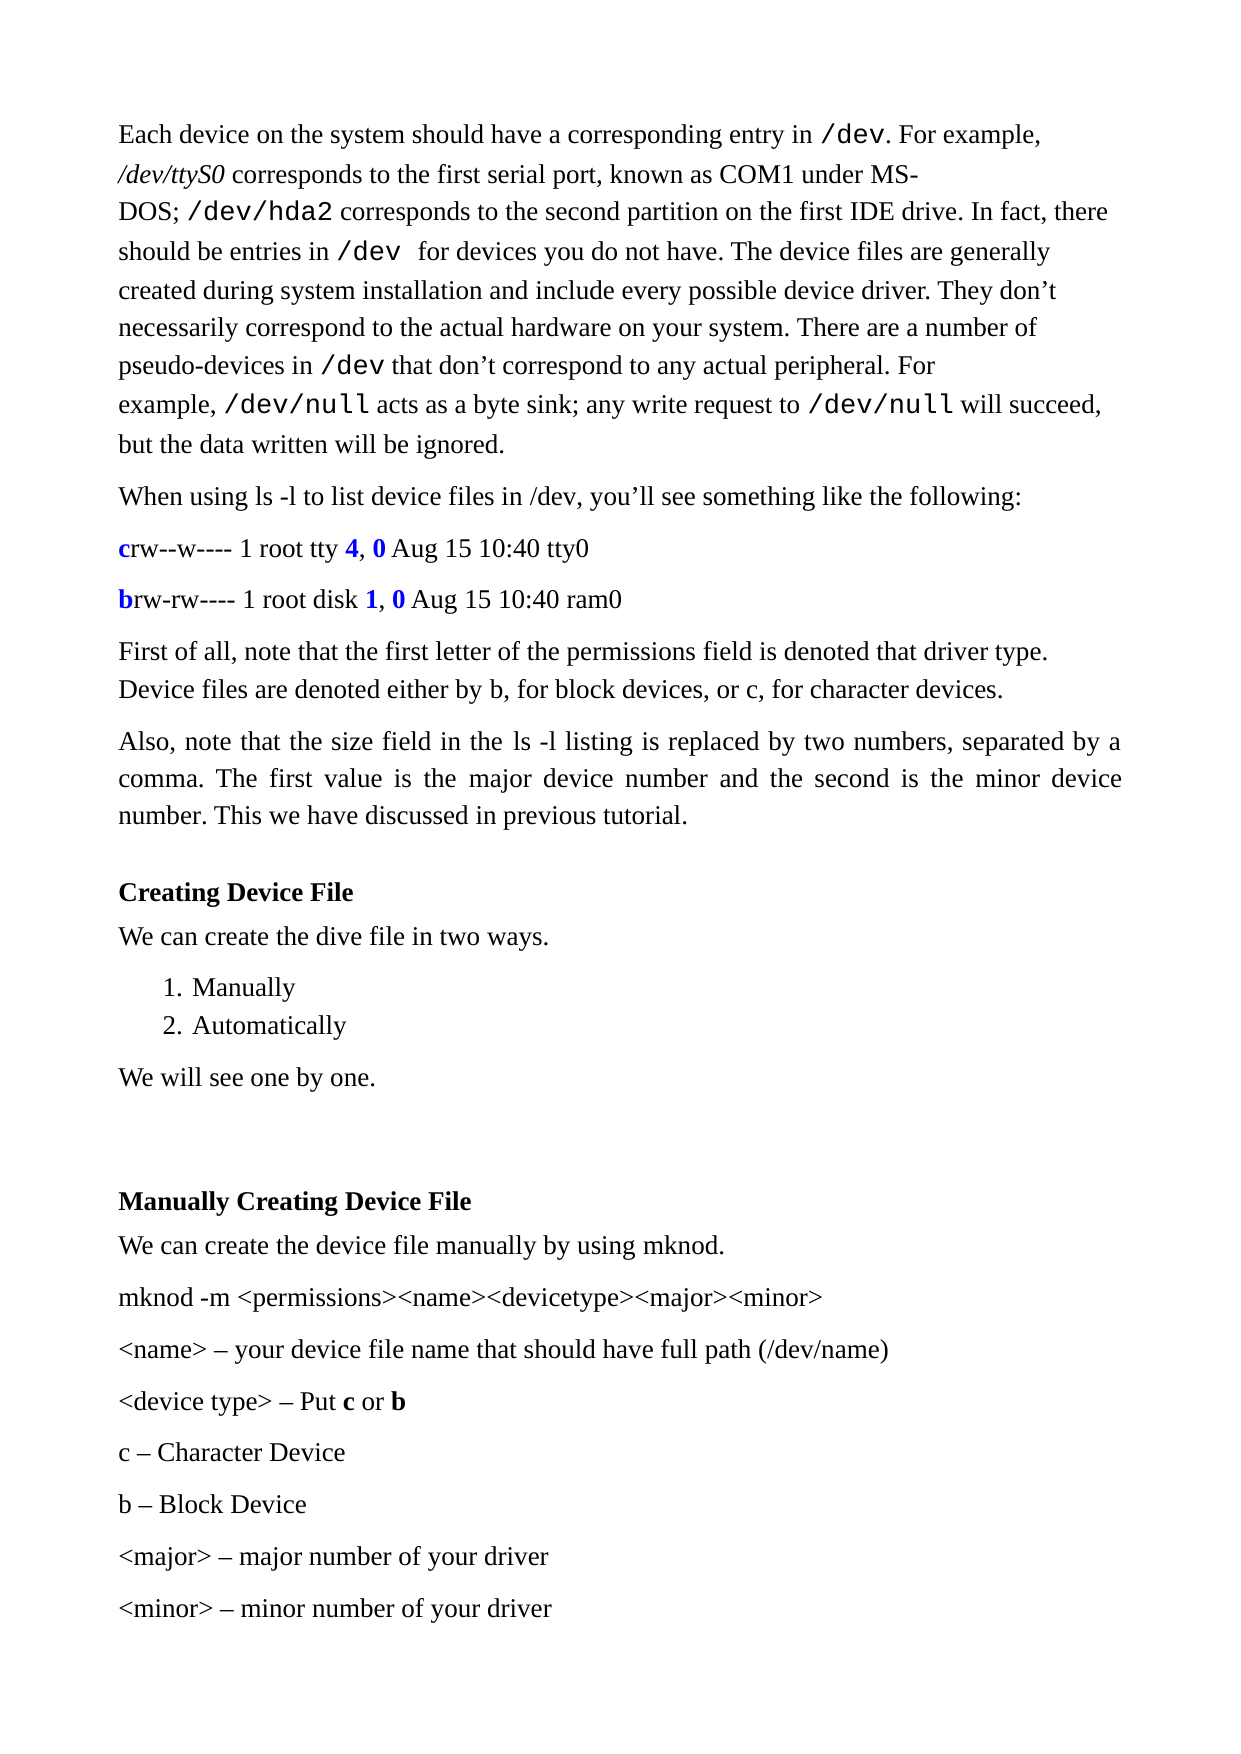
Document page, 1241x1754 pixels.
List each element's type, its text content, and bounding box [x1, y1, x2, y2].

text <device type> – Put c or b [118, 1384, 1122, 1416]
text crw--w---- 1 root tty 4, 0 Aug 15 10:40 tty0 [118, 532, 1122, 563]
list Automatically [162, 1009, 1122, 1040]
text We can create the dive file in two ways. [118, 920, 1122, 951]
text <name> – your device file name that should have full path (/dev/name) [118, 1333, 1122, 1364]
subtitle Creating Device File [118, 876, 1122, 907]
text <minor> – minor number of your driver [118, 1592, 1122, 1623]
text We can create the device file manually by using mknod. [118, 1229, 1122, 1260]
subtitle Manually Creating Device File [118, 1185, 1122, 1216]
text We will see one by one. [118, 1061, 1122, 1092]
text b – Block Device [118, 1488, 1122, 1519]
list Manually [162, 972, 1122, 1003]
text First of all, note that the first letter of the permissions field is denoted that driver type. Device files are denoted either by b, for block devices, or c, for character devices. [118, 635, 1122, 704]
text <major> – major number of your driver [118, 1540, 1122, 1571]
text mknod -m <permissions><name><devicetype><major><minor> [118, 1281, 1122, 1312]
text c – Character Device [118, 1436, 1122, 1468]
text brw-rw---- 1 root disk 1, 0 Aug 15 10:40 ram0 [118, 583, 1122, 615]
text Each device on the system should have a corresponding entry in /dev. For example, /dev/ttyS0 corresponds to the first serial port, known as COM1 under MS-DOS; /dev/hda2 corresponds to the second partition on the first IDE drive. In fact, there should be entries in /dev for devices you do not have. The device files are generally created during system installation and include every possible device driver. They don’t necessarily correspond to the actual hardware on your system. There are a number of pseudo-devices in /dev that don’t correspond to any actual peripheral. For example, /dev/null acts as a byte sink; any write request to /dev/null will succeed, but the data written will be ignored. [118, 118, 1122, 459]
text When using ls -l to list device files in /dev, you’ll see something like the following: [118, 480, 1122, 511]
text Also, note that the size field in the ls -l listing is replaced by two numbers, separated by a comma. The first value is the major device number and the second is the minor device number. This we have discussed in previous tutorial. [118, 724, 1122, 830]
